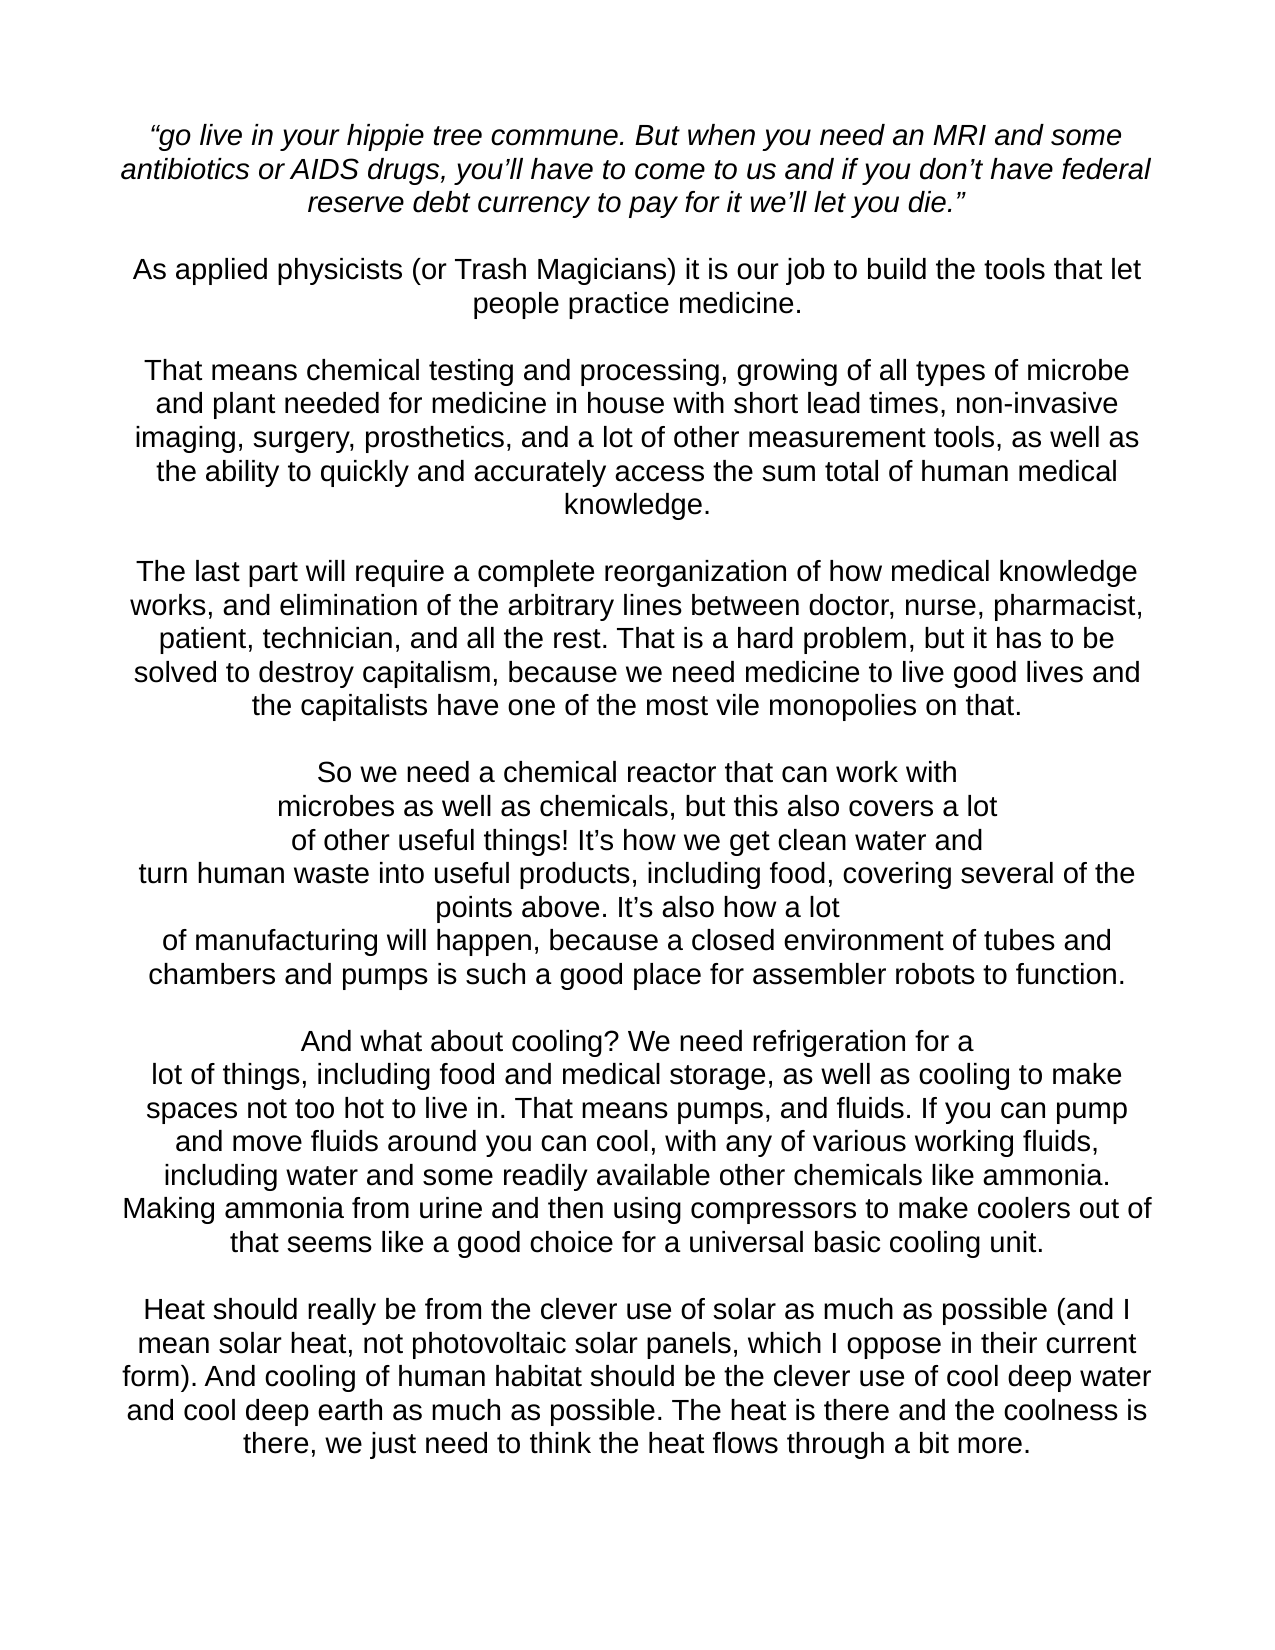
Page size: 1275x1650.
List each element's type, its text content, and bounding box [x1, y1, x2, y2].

text turn human waste into useful products, including food, covering several of the points above. It’s also how a lot [118, 856, 1157, 923]
text The last part will require a complete reorganization of how medical knowledge works, and elimination of the arbitrary lines between doctor, nurse, pharmacist, patient, technician, and all the rest. That is a hard problem, but it has to be solved to destroy capitalism, because we need medicine to live good lives and the capitalists have one of the most vile monopolies on that. [118, 554, 1157, 722]
text lot of things, including food and medical storage, as well as cooling to make spaces not too hot to live in. That means pumps, and fluids. If you can pump and move fluids around you can cool, with any of various working fluids, including water and some readily available other chemicals like ammonia. Making ammonia from urine and then using compressors to make coolers out of that seems like a good choice for a universal basic cooling unit. [118, 1057, 1157, 1258]
text Heat should really be from the clever use of solar as much as possible (and I mean solar heat, not photovoltaic solar panels, which I oppose in their current form). And cooling of human habitat should be the clever use of cool deep water and cool deep earth as much as possible. The heat is there and the coolness is there, we just need to think the heat flows through a bit more. [118, 1292, 1157, 1460]
text of other useful things! It’s how we get clean water and [118, 822, 1157, 856]
text As applied physicists (or Trash Magicians) it is our job to build the tools that let people practice medicine. [118, 252, 1157, 319]
text And what about cooling? We need refrigeration for a [118, 1024, 1157, 1057]
text So we need a chemical reactor that can work with [118, 755, 1157, 789]
text “go live in your hippie tree commune. But when you need an MRI and some antibiotics or AIDS drugs, you’ll have to come to us and if you don’t have federal reserve debt currency to pay for it we’ll let you die.” [118, 118, 1157, 219]
text That means chemical testing and processing, growing of all types of microbe and plant needed for medicine in house with short lead times, non-invasive imaging, surgery, prosthetics, and a lot of other measurement tools, as well as the ability to quickly and accurately access the sum total of human medical knowledge. [118, 353, 1157, 521]
text of manufacturing will happen, because a closed environment of tubes and chambers and pumps is such a good place for assembler robots to function. [118, 923, 1157, 990]
text microbes as well as chemicals, but this also covers a lot [118, 789, 1157, 822]
